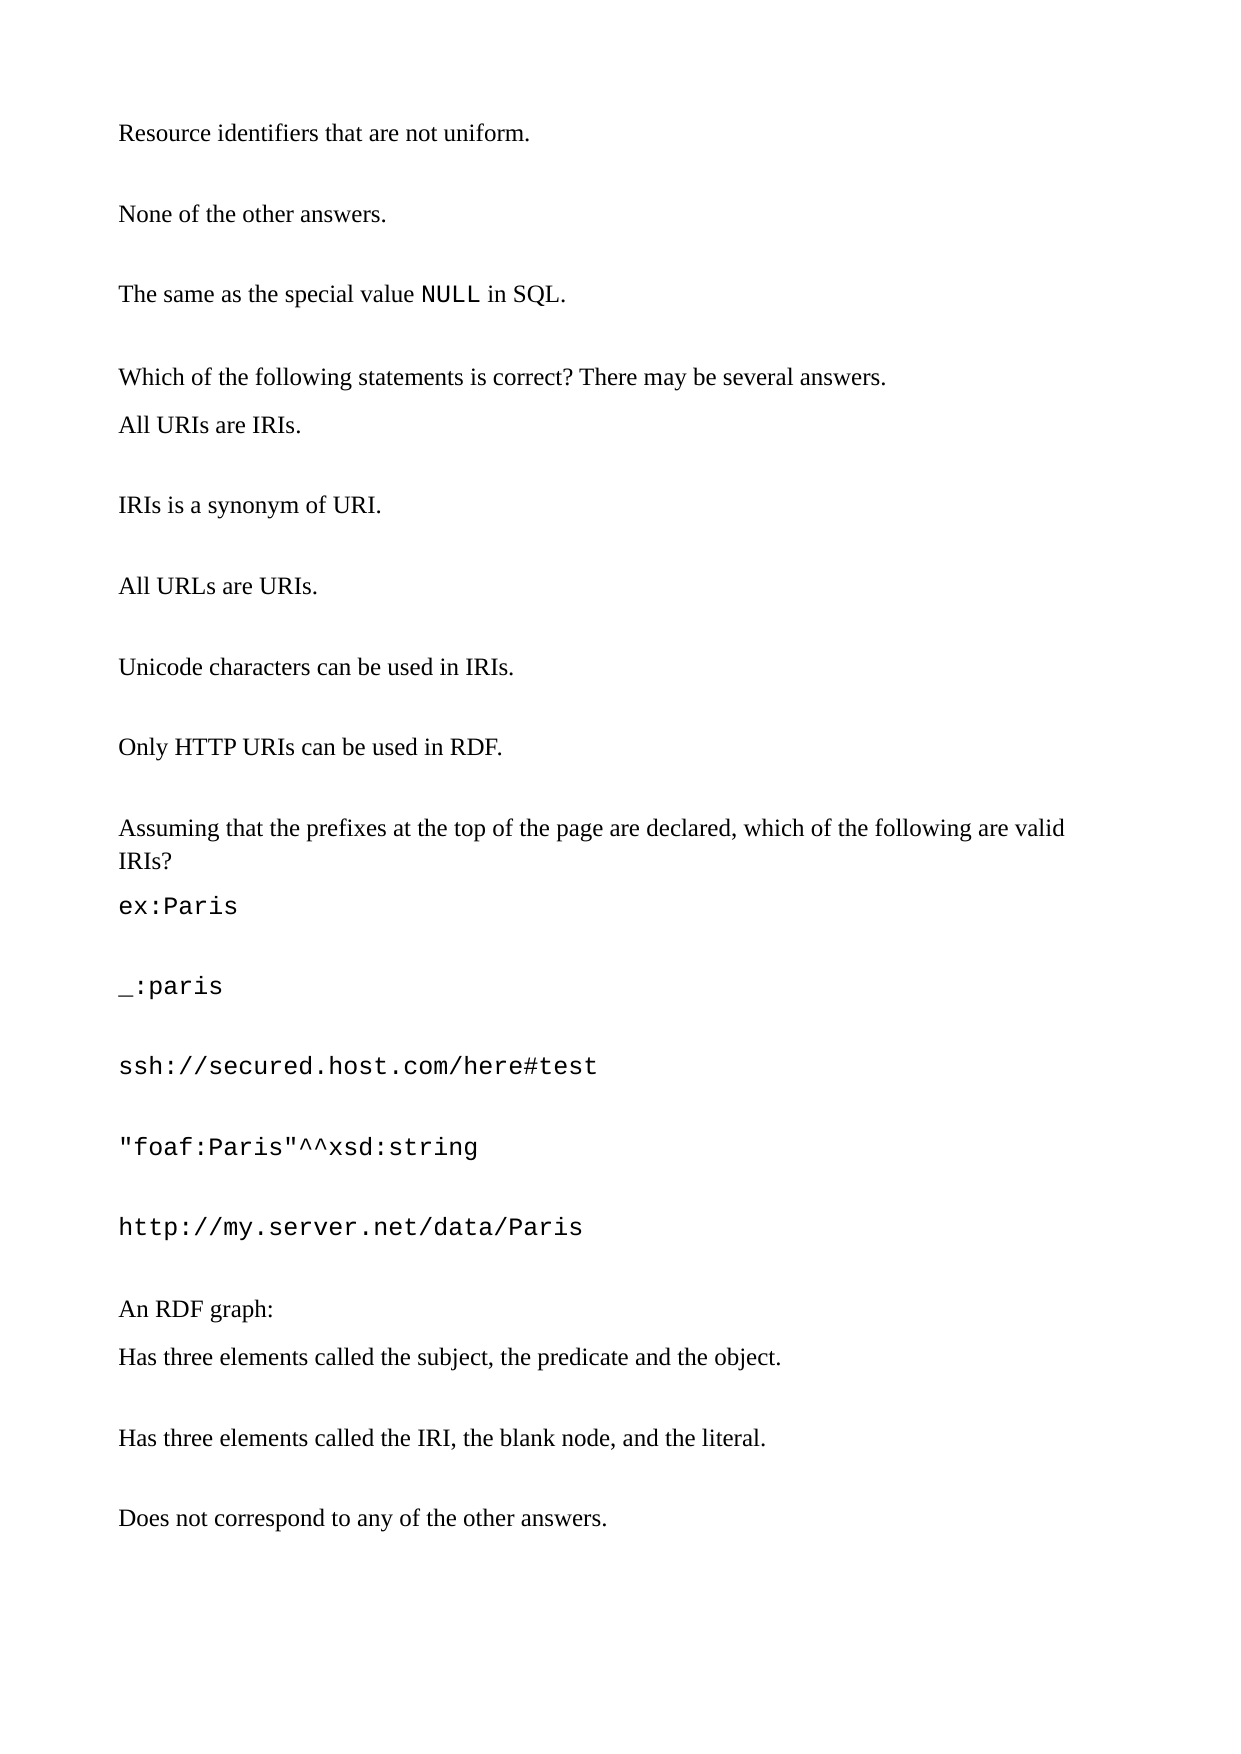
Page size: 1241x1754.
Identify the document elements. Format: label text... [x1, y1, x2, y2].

text ssh://secured.host.com/here#test [118, 1054, 1122, 1115]
text All URLs are URIs. [118, 571, 1122, 633]
text ex:Paris [118, 893, 1122, 955]
text An RDF graph: [118, 1294, 1122, 1323]
text All URIs are IRIs. [118, 410, 1122, 471]
text None of the other answers. [118, 199, 1122, 261]
text Has three elements called the subject, the predicate and the object. [118, 1342, 1122, 1404]
text Resource identifiers that are not uniform. [118, 118, 1122, 180]
text Assuming that the prefixes at the top of the page are declared, which of the following are valid IRIs? [118, 813, 1122, 874]
text Which of the following statements is correct? There may be several answers. [118, 362, 1122, 391]
text Has three elements called the IRI, the blank node, and the literal. [118, 1423, 1122, 1484]
text http://my.server.net/data/Paris [118, 1214, 1122, 1276]
text _:paris [118, 974, 1122, 1035]
text Does not correspond to any of the other answers. [118, 1503, 1122, 1565]
text "foaf:Paris"^^xsd:string [118, 1134, 1122, 1195]
text Unicode characters can be used in IRIs. [118, 652, 1122, 713]
text The same as the special value NULL in SQL. [118, 279, 1122, 343]
text IRIs is a synonym of URI. [118, 490, 1122, 552]
text Only HTTP URIs can be used in RDF. [118, 732, 1122, 794]
